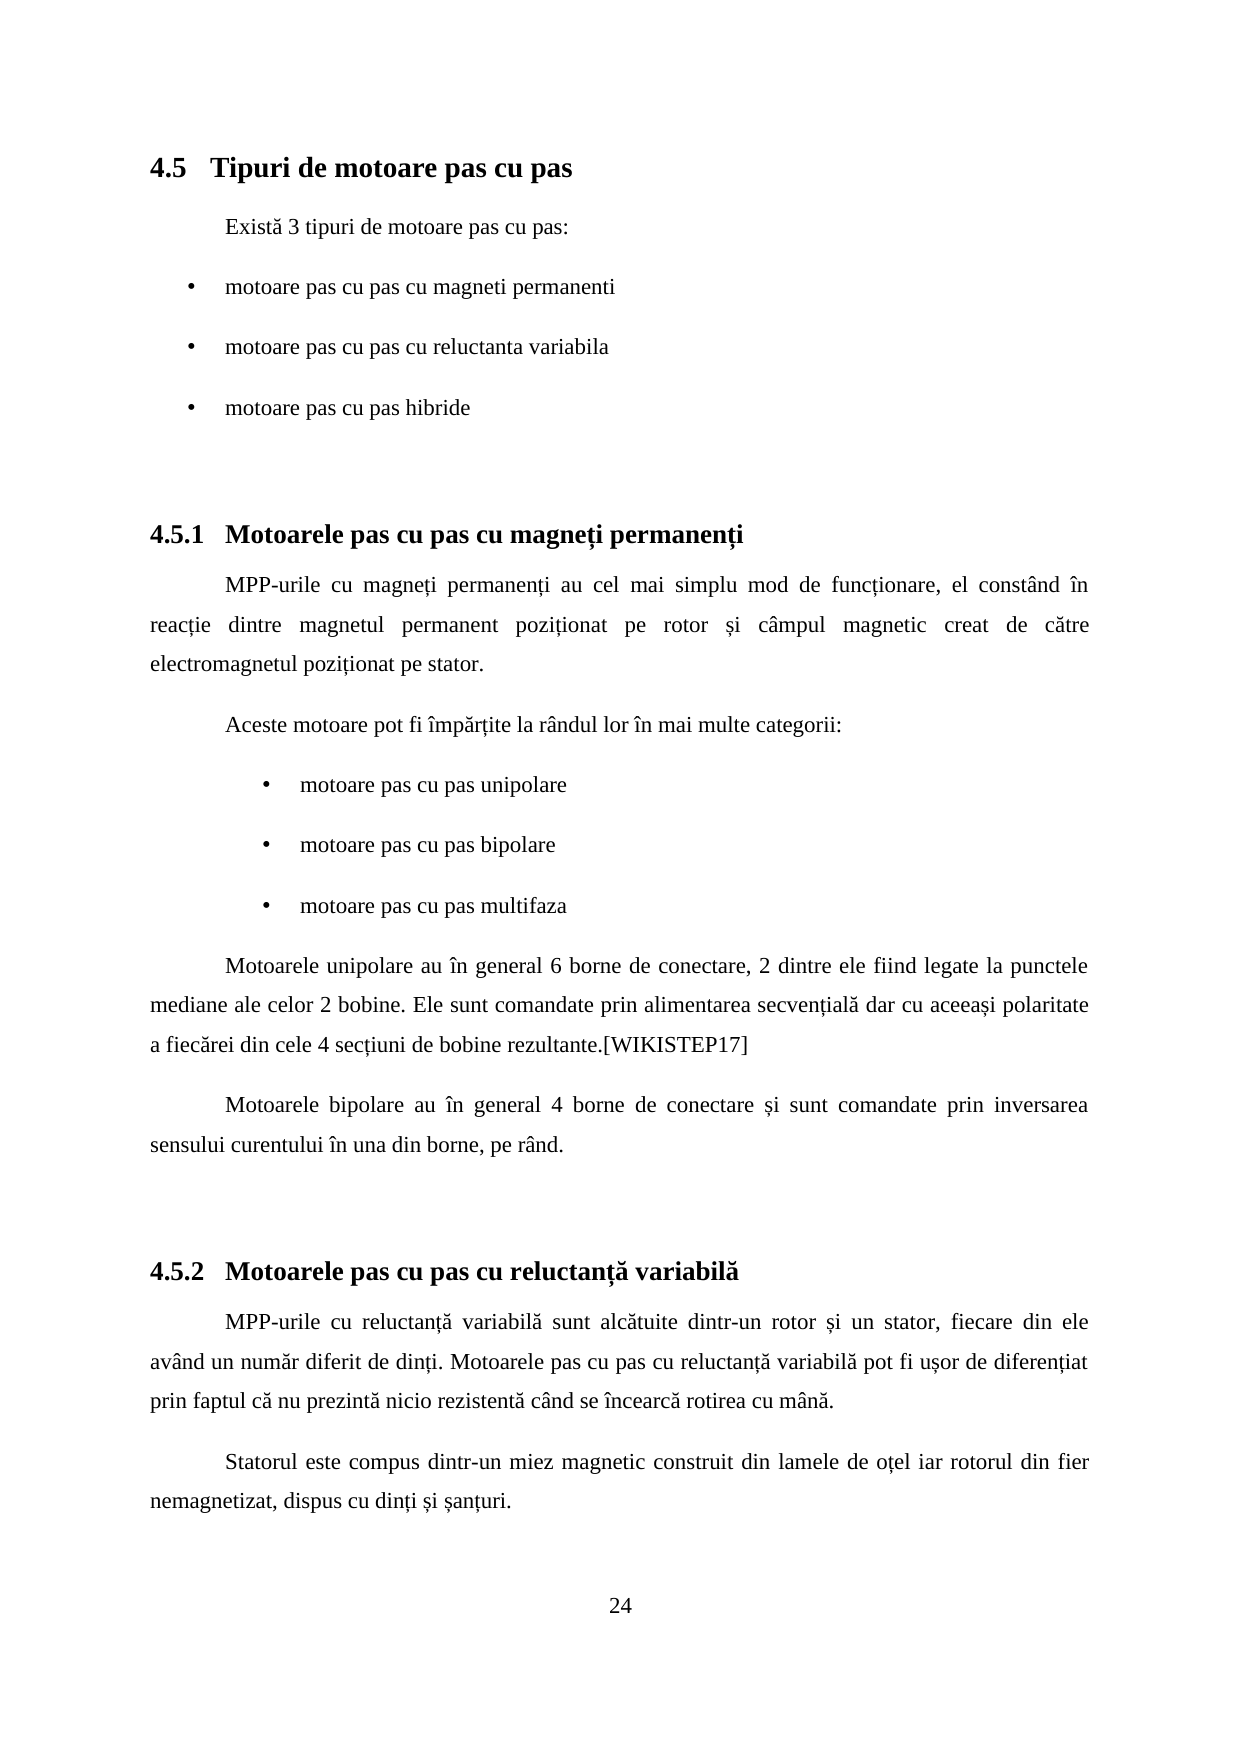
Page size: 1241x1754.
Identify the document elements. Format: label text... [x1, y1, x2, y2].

list motoare pas cu pas cu magneti permanenti [187, 273, 1091, 299]
list motoare pas cu pas multifaza [262, 892, 1091, 918]
text Motoarele bipolare au în general 4 borne de conectare și sunt comandate prin inversarea sensului curentului în una din borne, pe rând. [150, 1091, 1091, 1157]
text Statorul este compus dintr-un miez magnetic construit din lamele de oțel iar rotorul din fier nemagnetizat, dispus cu dinți și șanțuri. [150, 1448, 1091, 1513]
text MPP-urile cu reluctanță variabilă sunt alcătuite dintr-un rotor și un stator, fiecare din ele având un număr diferit de dinți. Motoarele pas cu pas cu reluctanță variabilă pot fi ușor de diferențiat prin faptul că nu prezintă nicio rezistentă când se încearcă rotirea cu mână. [150, 1308, 1091, 1414]
subtitle Tipuri de motoare pas cu pas [150, 150, 1091, 183]
list motoare pas cu pas cu reluctanta variabila [187, 333, 1091, 360]
text Aceste motoare pot fi împărțite la rândul lor în mai multe categorii: [150, 711, 1091, 737]
subtitle Motoarele pas cu pas cu reluctanță variabilă [150, 1256, 1091, 1287]
text MPP-urile cu magneți permanenți au cel mai simplu mod de funcționare, el constând în reacție dintre magnetul permanent poziționat pe rotor și câmpul magnetic creat de către electromagnetul poziționat pe stator. [150, 571, 1091, 677]
list motoare pas cu pas unipolare [262, 771, 1091, 797]
text Motoarele unipolare au în general 6 borne de conectare, 2 dintre ele fiind legate la punctele mediane ale celor 2 bobine. Ele sunt comandate prin alimentarea secvențială dar cu aceeași polaritate a fiecărei din cele 4 secțiuni de bobine rezultante.[WIKISTEP17] [150, 952, 1091, 1057]
list motoare pas cu pas hibride [187, 394, 1091, 420]
subtitle Motoarele pas cu pas cu magneți permanenți [150, 518, 1091, 550]
text Există 3 tipuri de motoare pas cu pas: [150, 213, 1091, 239]
list motoare pas cu pas bipolare [262, 831, 1091, 858]
